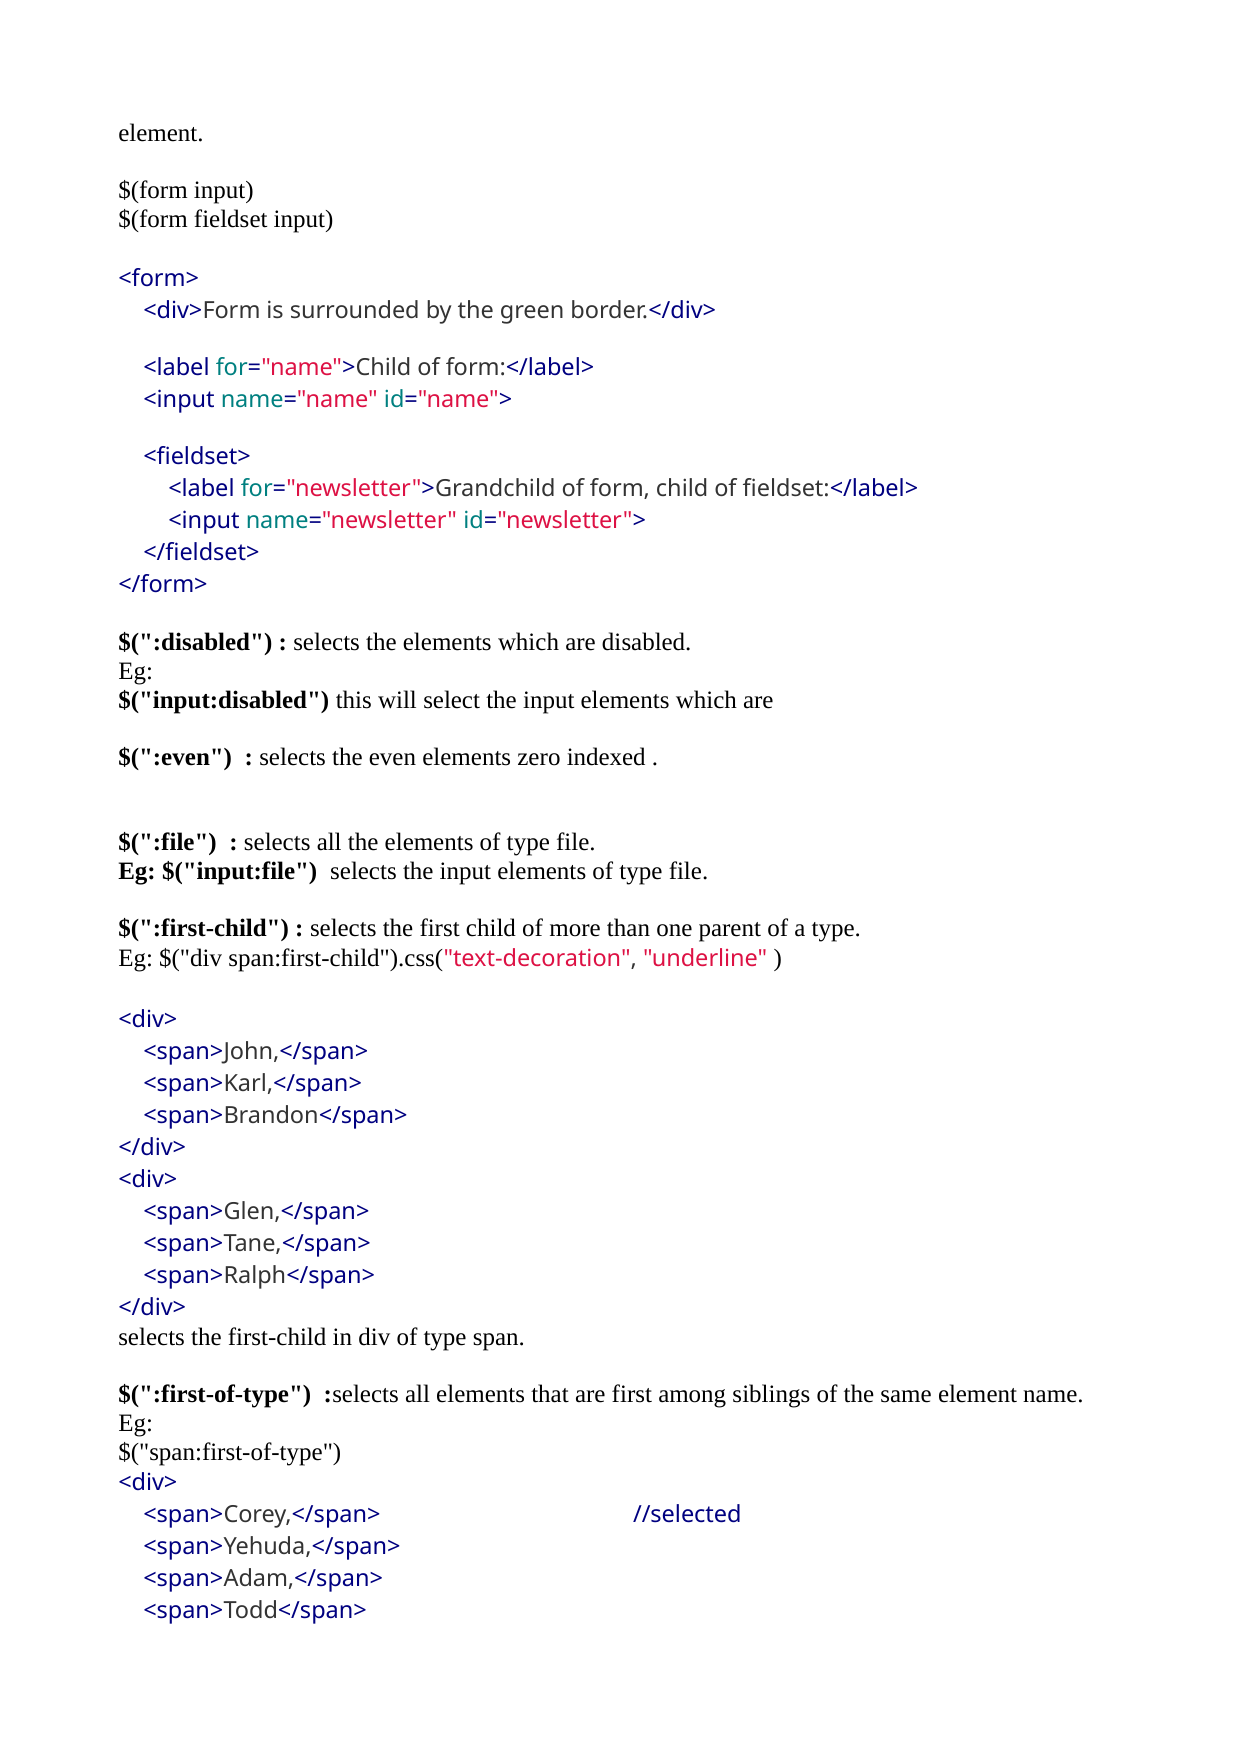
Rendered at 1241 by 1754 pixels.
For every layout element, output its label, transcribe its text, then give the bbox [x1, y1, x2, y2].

text $(form input) [118, 175, 1122, 204]
text $(":even") : selects the even elements zero indexed . [118, 742, 1122, 771]
text element. [118, 118, 1122, 147]
text <span>Ralph</span> [118, 1258, 1122, 1290]
text <span>John,</span> [118, 1034, 1122, 1066]
text <span>Yehuda,</span> [118, 1529, 1122, 1562]
text $("span:first-of-type") [118, 1437, 1122, 1466]
text $(":first-of-type") :selects all elements that are first among siblings of the same element name. [118, 1379, 1122, 1408]
text <div>Form is surrounded by the green border.</div> [118, 293, 1122, 325]
text <input name="newsletter" id="newsletter"> [118, 503, 1122, 535]
text Eg: [118, 1408, 1122, 1437]
text </form> [118, 567, 1122, 599]
text Eg: [118, 656, 1122, 685]
text <span>Adam,</span> [118, 1562, 1122, 1593]
text <fieldset> [118, 439, 1122, 471]
text <span>Tane,</span> [118, 1226, 1122, 1258]
text <div> [118, 1466, 1122, 1498]
text Eg: $("input:file") selects the input elements of type file. [118, 856, 1122, 885]
text </div> [118, 1130, 1122, 1162]
text $(form fieldset input) [118, 204, 1122, 233]
text $(":file") : selects all the elements of type file. [118, 827, 1122, 856]
text <div> [118, 1162, 1122, 1194]
text $(":disabled") : selects the elements which are disabled. [118, 627, 1122, 656]
text <span>Brandon</span> [118, 1098, 1122, 1130]
text $(":first-child") : selects the first child of more than one parent of a type. [118, 913, 1122, 942]
text <span>Todd</span> [118, 1593, 1122, 1626]
text Eg: $("div span:first-child").css("text-decoration", "underline" ) [118, 942, 1122, 974]
text </fieldset> [118, 535, 1122, 567]
text <form> [118, 261, 1122, 293]
text <span>Glen,</span> [118, 1194, 1122, 1226]
text <label for="newsletter">Grandchild of form, child of fieldset:</label> [118, 471, 1122, 503]
text $("input:disabled") this will select the input elements which are [118, 685, 1122, 713]
text <div> [118, 1002, 1122, 1034]
text <span>Karl,</span> [118, 1066, 1122, 1098]
text <label for="name">Child of form:</label> [118, 350, 1122, 382]
text </div> [118, 1290, 1122, 1322]
text selects the first-child in div of type span. [118, 1322, 1122, 1351]
text <span>Corey,</span> //selected [118, 1498, 1122, 1529]
text <input name="name" id="name"> [118, 382, 1122, 414]
